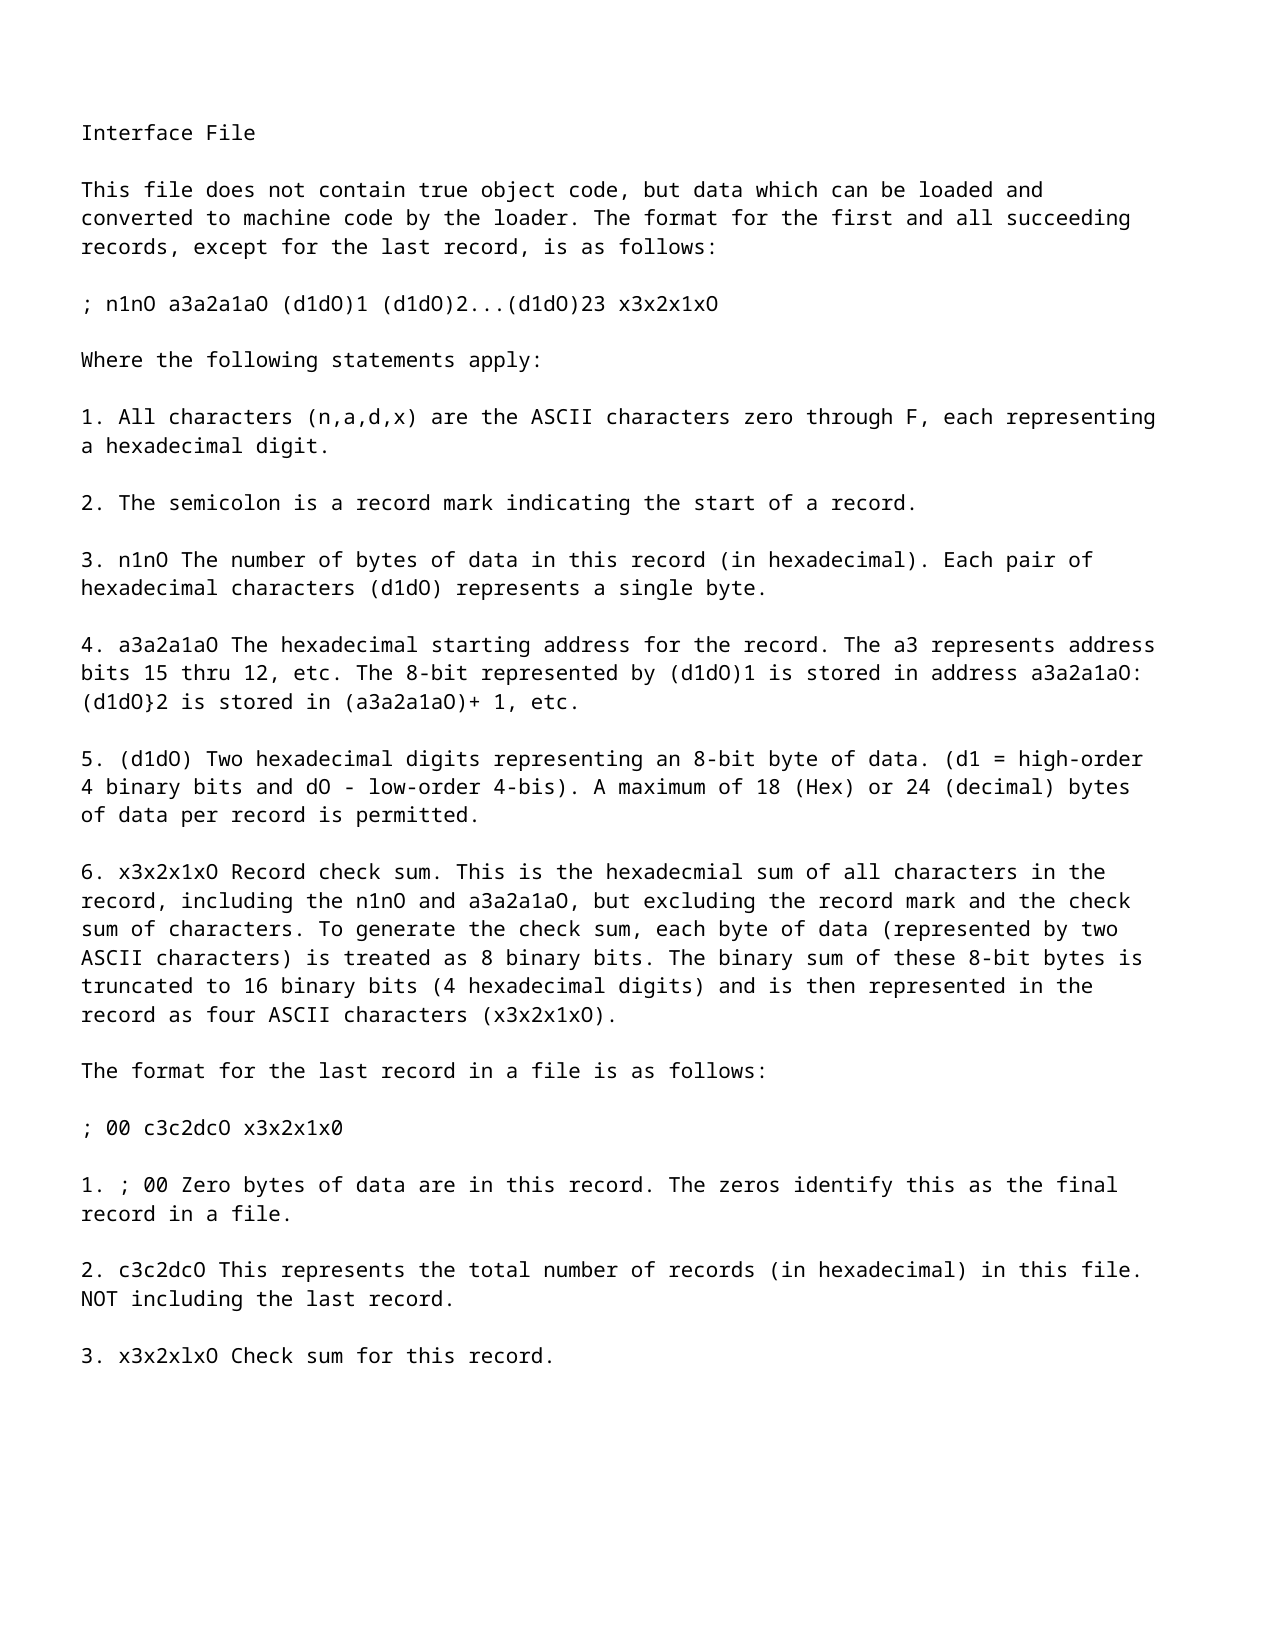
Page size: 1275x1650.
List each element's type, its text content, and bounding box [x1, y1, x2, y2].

text ; n1nO a3a2a1aO (d1dO)1 (d1dO)2...(d1dO)23 x3x2x1xO [81, 289, 1157, 317]
text Where the following statements apply: [81, 346, 1157, 374]
text 3. x3x2xlxO Check sum for this record. [81, 1341, 1157, 1369]
text This file does not contain true object code, but data which can be loaded and converted to machine code by the loader. The format for the first and all succeeding records, except for the last record, is as follows: [81, 175, 1157, 260]
text 5. (d1dO) Two hexadecimal digits representing an 8-bit byte of data. (d1 = high-order 4 binary bits and dO - low-order 4-bis). A maximum of 18 (Hex) or 24 (decimal) bytes of data per record is permitted. [81, 744, 1157, 829]
text 2. The semicolon is a record mark indicating the start of a record. [81, 488, 1157, 516]
text 1. All characters (n,a,d,x) are the ASCII characters zero through F, each representing a hexadecimal digit. [81, 402, 1157, 459]
text 3. n1nO The number of bytes of data in this record (in hexadecimal). Each pair of hexadecimal characters (d1dO) represents a single byte. [81, 545, 1157, 602]
text 4. a3a2a1aO The hexadecimal starting address for the record. The a3 represents address bits 15 thru 12, etc. The 8-bit represented by (d1dO)1 is stored in address a3a2a1aO: (d1dO}2 is stored in (a3a2a1aO)+ 1, etc. [81, 630, 1157, 715]
text The format for the last record in a file is as follows: [81, 1057, 1157, 1085]
text Interface File [81, 118, 1157, 147]
text 6. x3x2x1xO Record check sum. This is the hexadecmial sum of all characters in the record, including the n1nO and a3a2a1aO, but excluding the record mark and the check sum of characters. To generate the check sum, each byte of data (represented by two ASCII characters) is treated as 8 binary bits. The binary sum of these 8-bit bytes is truncated to 16 binary bits (4 hexadecimal digits) and is then represented in the record as four ASCII characters (x3x2x1xO). [81, 857, 1157, 1028]
text 2. c3c2dcO This represents the total number of records (in hexadecimal) in this file. NOT including the last record. [81, 1256, 1157, 1312]
text ; 00 c3c2dcO x3x2x1x0 [81, 1113, 1157, 1142]
text 1. ; 00 Zero bytes of data are in this record. The zeros identify this as the final record in a file. [81, 1170, 1157, 1227]
